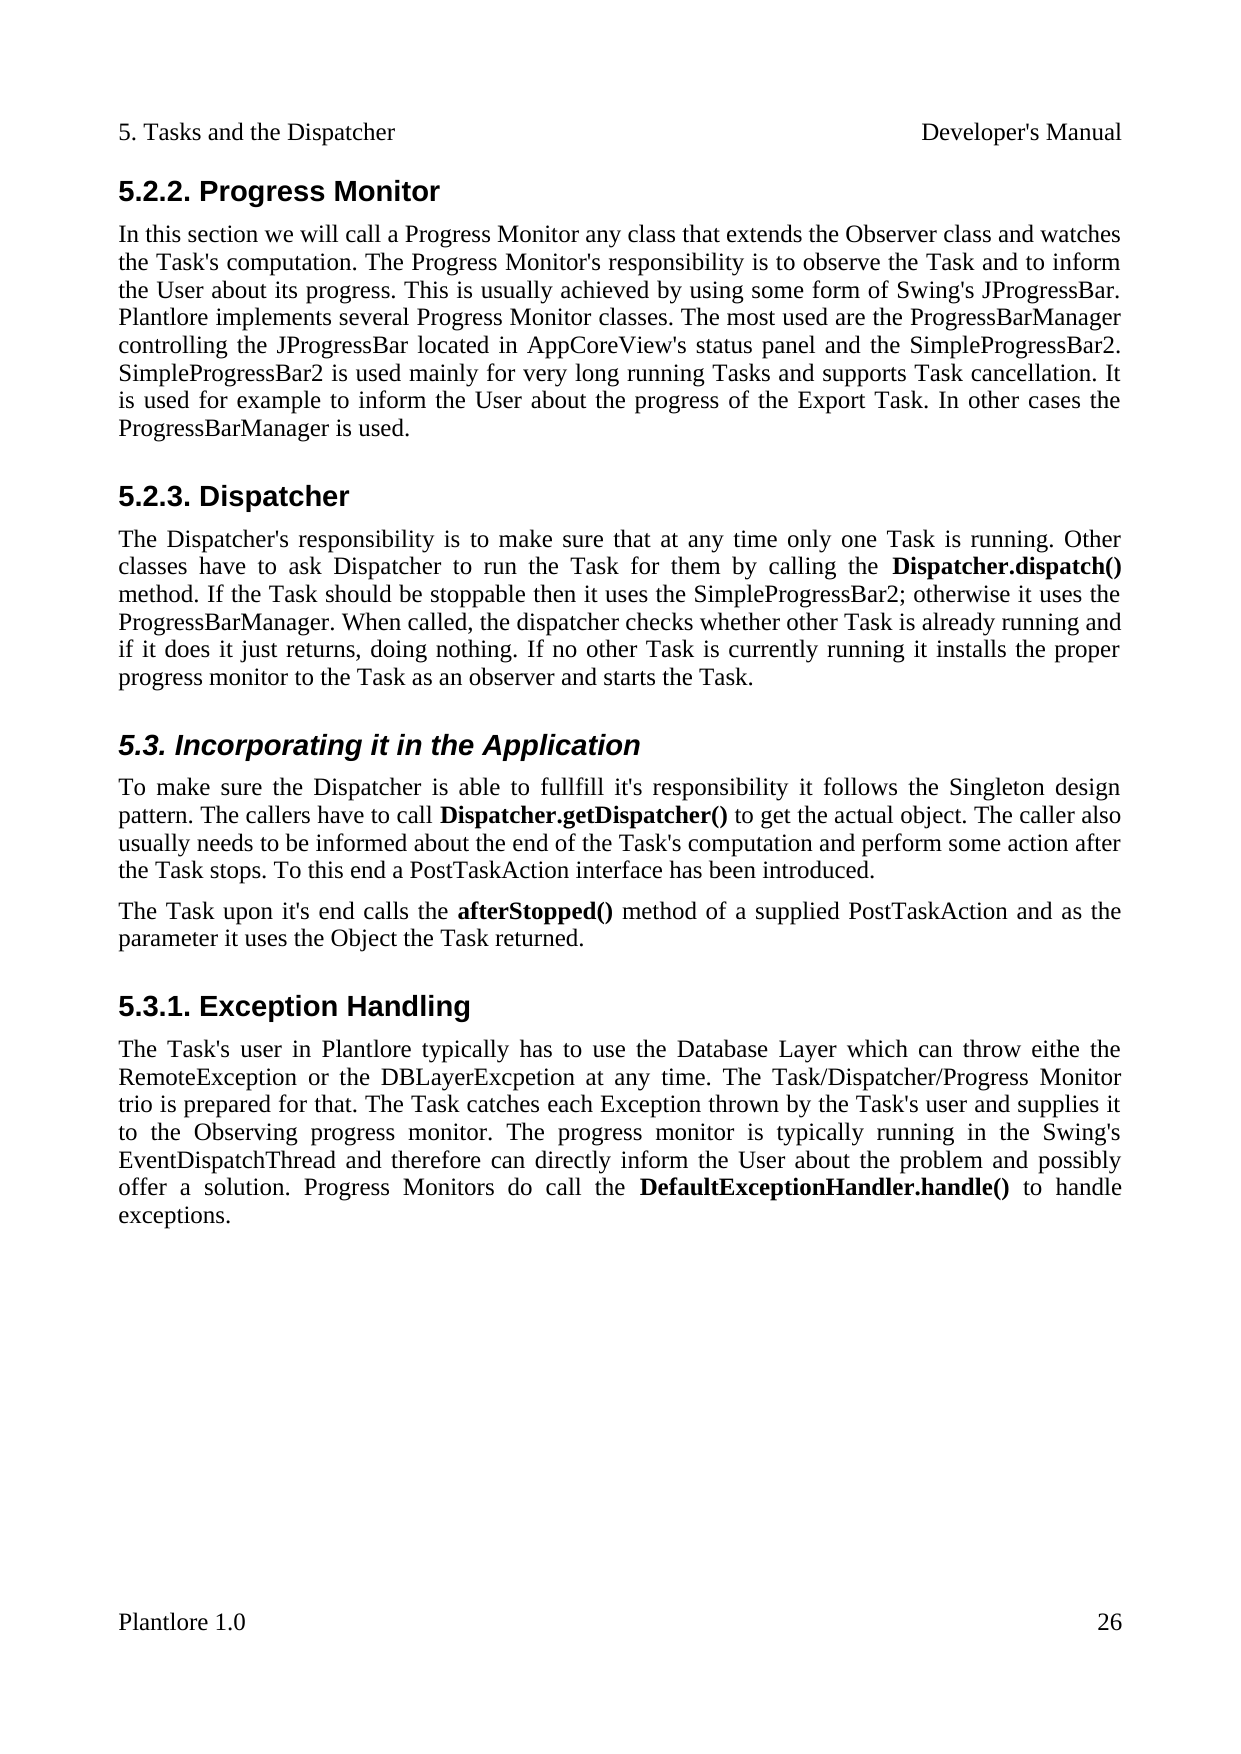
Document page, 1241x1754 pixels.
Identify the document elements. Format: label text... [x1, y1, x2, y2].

text The Task upon it's end calls the afterStopped() method of a supplied PostTaskAction and as the parameter it uses the Object the Task returned. [118, 897, 1122, 952]
subtitle 5.2.2. Progress Monitor [118, 175, 1122, 208]
subtitle 5.3.1. Exception Handling [118, 990, 1122, 1022]
text The Dispatcher's responsibility is to make sure that at any time only one Task is running. Other classes have to ask Dispatcher to run the Task for them by calling the Dispatcher.dispatch() method. If the Task should be stoppable then it uses the SimpleProgressBar2; otherwise it uses the ProgressBarManager. When called, the dispatcher checks whether other Task is already running and if it does it just returns, doing nothing. If no other Task is currently running it installs the proper progress monitor to the Task as an observer and starts the Task. [118, 525, 1122, 691]
subtitle 5.2.3. Dispatcher [118, 479, 1122, 512]
subtitle 5.3. Incorporating it in the Application [118, 728, 1122, 761]
text In this section we will call a Progress Monitor any class that extends the Observer class and watches the Task's computation. The Progress Monitor's responsibility is to observe the Task and to inform the User about its progress. This is usually achieved by using some form of Swing's JProgressBar. Plantlore implements several Progress Monitor classes. The most used are the ProgressBarManager controlling the JProgressBar located in AppCoreView's status panel and the SimpleProgressBar2. SimpleProgressBar2 is used mainly for very long running Tasks and supports Task cancellation. It is used for example to inform the User about the progress of the Export Task. In other cases the ProgressBarManager is used. [118, 220, 1122, 442]
text To make sure the Dispatcher is able to fullfill it's responsibility it follows the Singleton design pattern. The callers have to call Dispatcher.getDispatcher() to get the actual object. The caller also usually needs to be informed about the end of the Task's computation and perform some action after the Task stops. To this end a PostTaskAction interface has been introduced. [118, 773, 1122, 884]
text The Task's user in Plantlore typically has to use the Database Layer which can throw eithe the RemoteException or the DBLayerExcpetion at any time. The Task/Dispatcher/Progress Monitor trio is prepared for that. The Task catches each Exception thrown by the Task's user and supplies it to the Observing progress monitor. The progress monitor is typically running in the Swing's EventDispatchThread and therefore can directly inform the User about the problem and possibly offer a solution. Progress Monitors do call the DefaultExceptionHandler.handle() to handle exceptions. [118, 1035, 1122, 1229]
